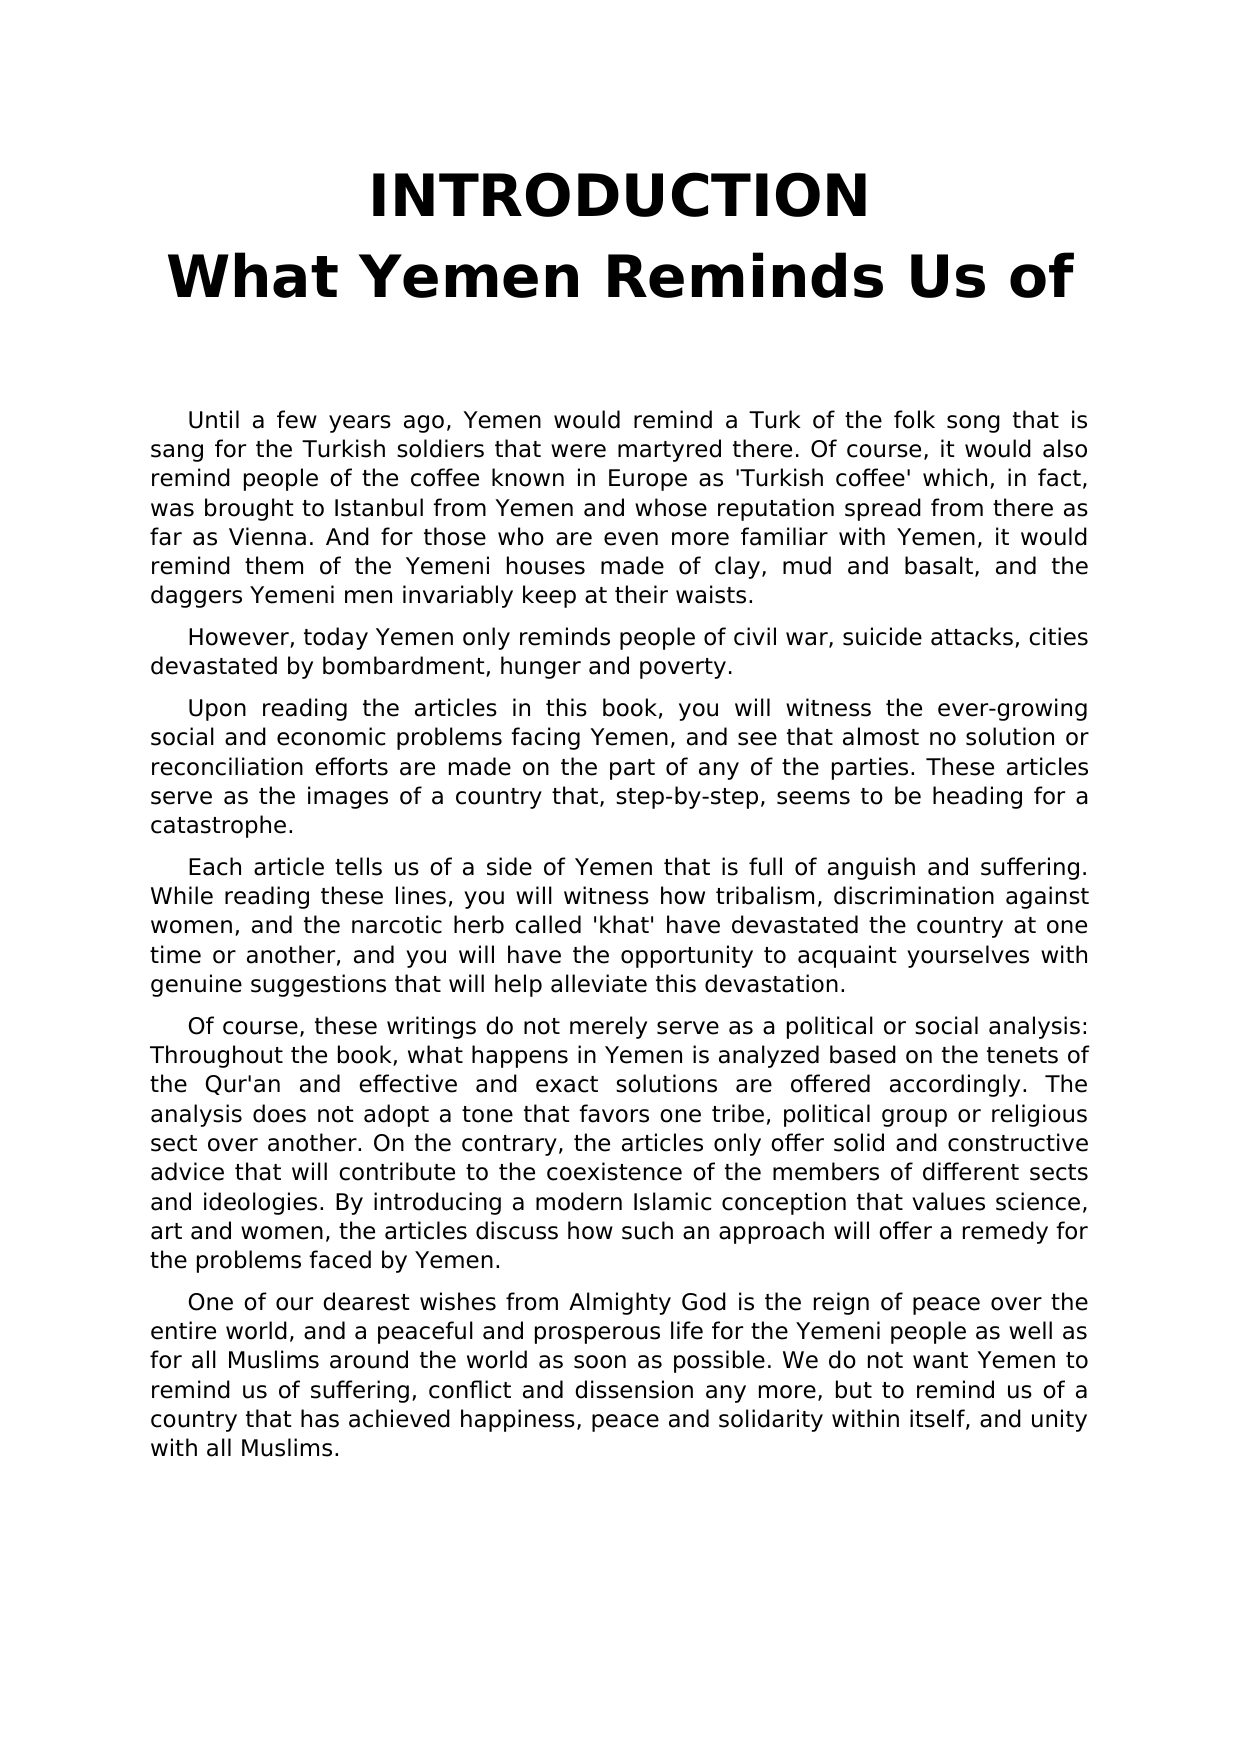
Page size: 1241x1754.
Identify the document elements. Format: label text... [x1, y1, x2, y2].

subtitle What Yemen Reminds Us of [150, 243, 1090, 311]
text One of our dearest wishes from Almighty God is the reign of peace over the entire world, and a peaceful and prosperous life for the Yemeni people as well as for all Muslims around the world as soon as possible. We do not want Yemen to remind us of suffering, conflict and dissension any more, but to remind us of a country that has achieved happiness, peace and solidarity within itself, and unity with all Muslims. [150, 1289, 1090, 1462]
subtitle INTRODUCTION [150, 162, 1090, 230]
text Upon reading the articles in this book, you will witness the ever-growing social and economic problems facing Yemen, and see that almost no solution or reconciliation efforts are made on the part of any of the parties. These articles serve as the images of a country that, step-by-step, seems to be heading for a catastrophe. [150, 695, 1090, 839]
text However, today Yemen only reminds people of civil war, suicide attacks, cities devastated by bombardment, hunger and poverty. [150, 624, 1090, 680]
text Until a few years ago, Yemen would remind a Turk of the folk song that is sang for the Turkish soldiers that were martyred there. Of course, it would also remind people of the coffee known in Europe as 'Turkish coffee' which, in fact, was brought to Istanbul from Yemen and whose reputation spread from there as far as Vienna. And for those who are even more familiar with Yemen, it would remind them of the Yemeni houses made of clay, mud and basalt, and the daggers Yemeni men invariably keep at their waists. [150, 407, 1090, 609]
text Of course, these writings do not merely serve as a political or social analysis: Throughout the book, what happens in Yemen is analyzed based on the tenets of the Qur'an and effective and exact solutions are offered accordingly. The analysis does not adopt a tone that favors one tribe, political group or religious sect over another. On the contrary, the articles only offer solid and constructive advice that will contribute to the coexistence of the members of different sects and ideologies. By introducing a modern Islamic conception that values science, art and women, the articles discuss how such an approach will offer a remedy for the problems faced by Yemen. [150, 1013, 1090, 1274]
text Each article tells us of a side of Yemen that is full of anguish and suffering. While reading these lines, you will witness how tribalism, discrimination against women, and the narcotic herb called 'khat' have devastated the country at one time or another, and you will have the opportunity to acquaint yourselves with genuine suggestions that will help alleviate this devastation. [150, 854, 1090, 998]
